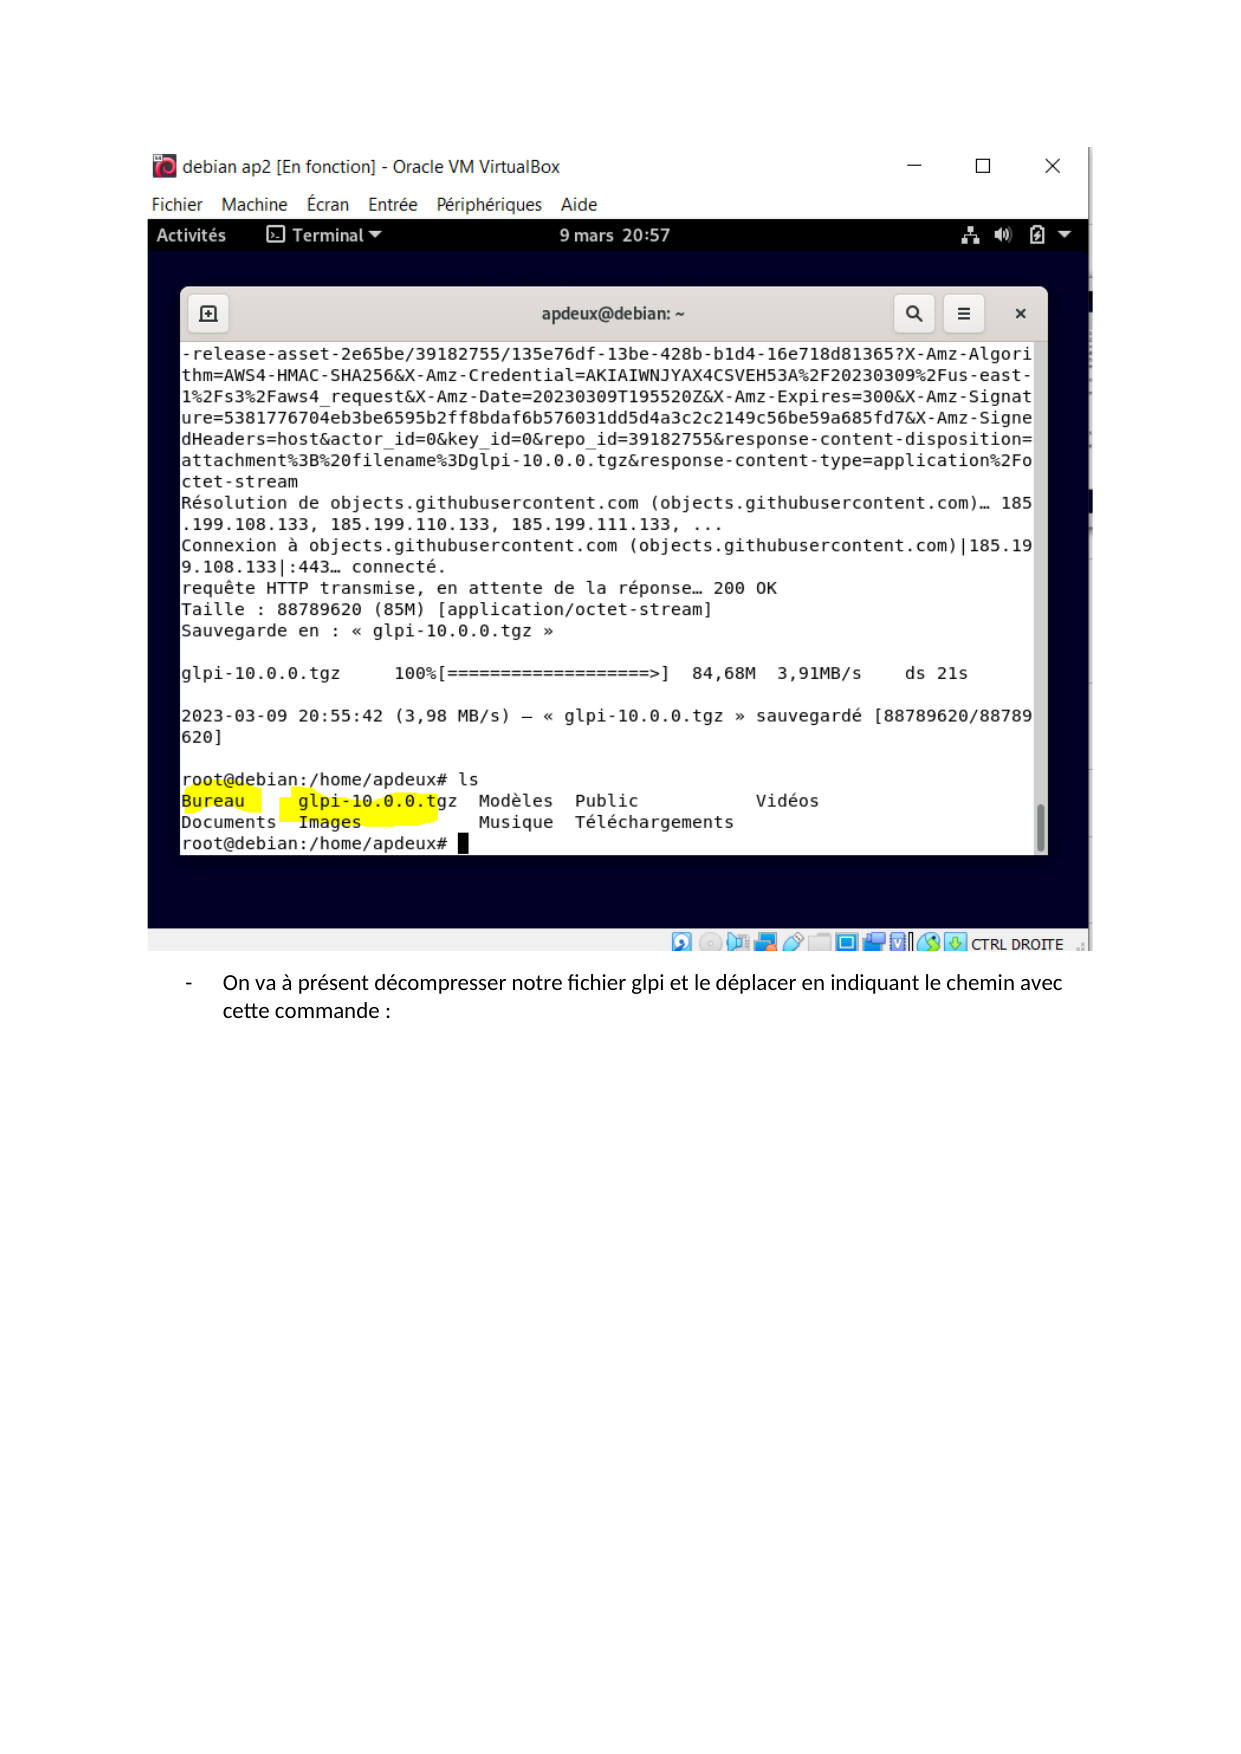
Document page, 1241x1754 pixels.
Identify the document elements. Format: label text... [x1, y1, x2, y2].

list On va à présent décompresser notre fichier glpi et le déplacer en indiquant le chemin avec cette commande : [185, 968, 1093, 1024]
